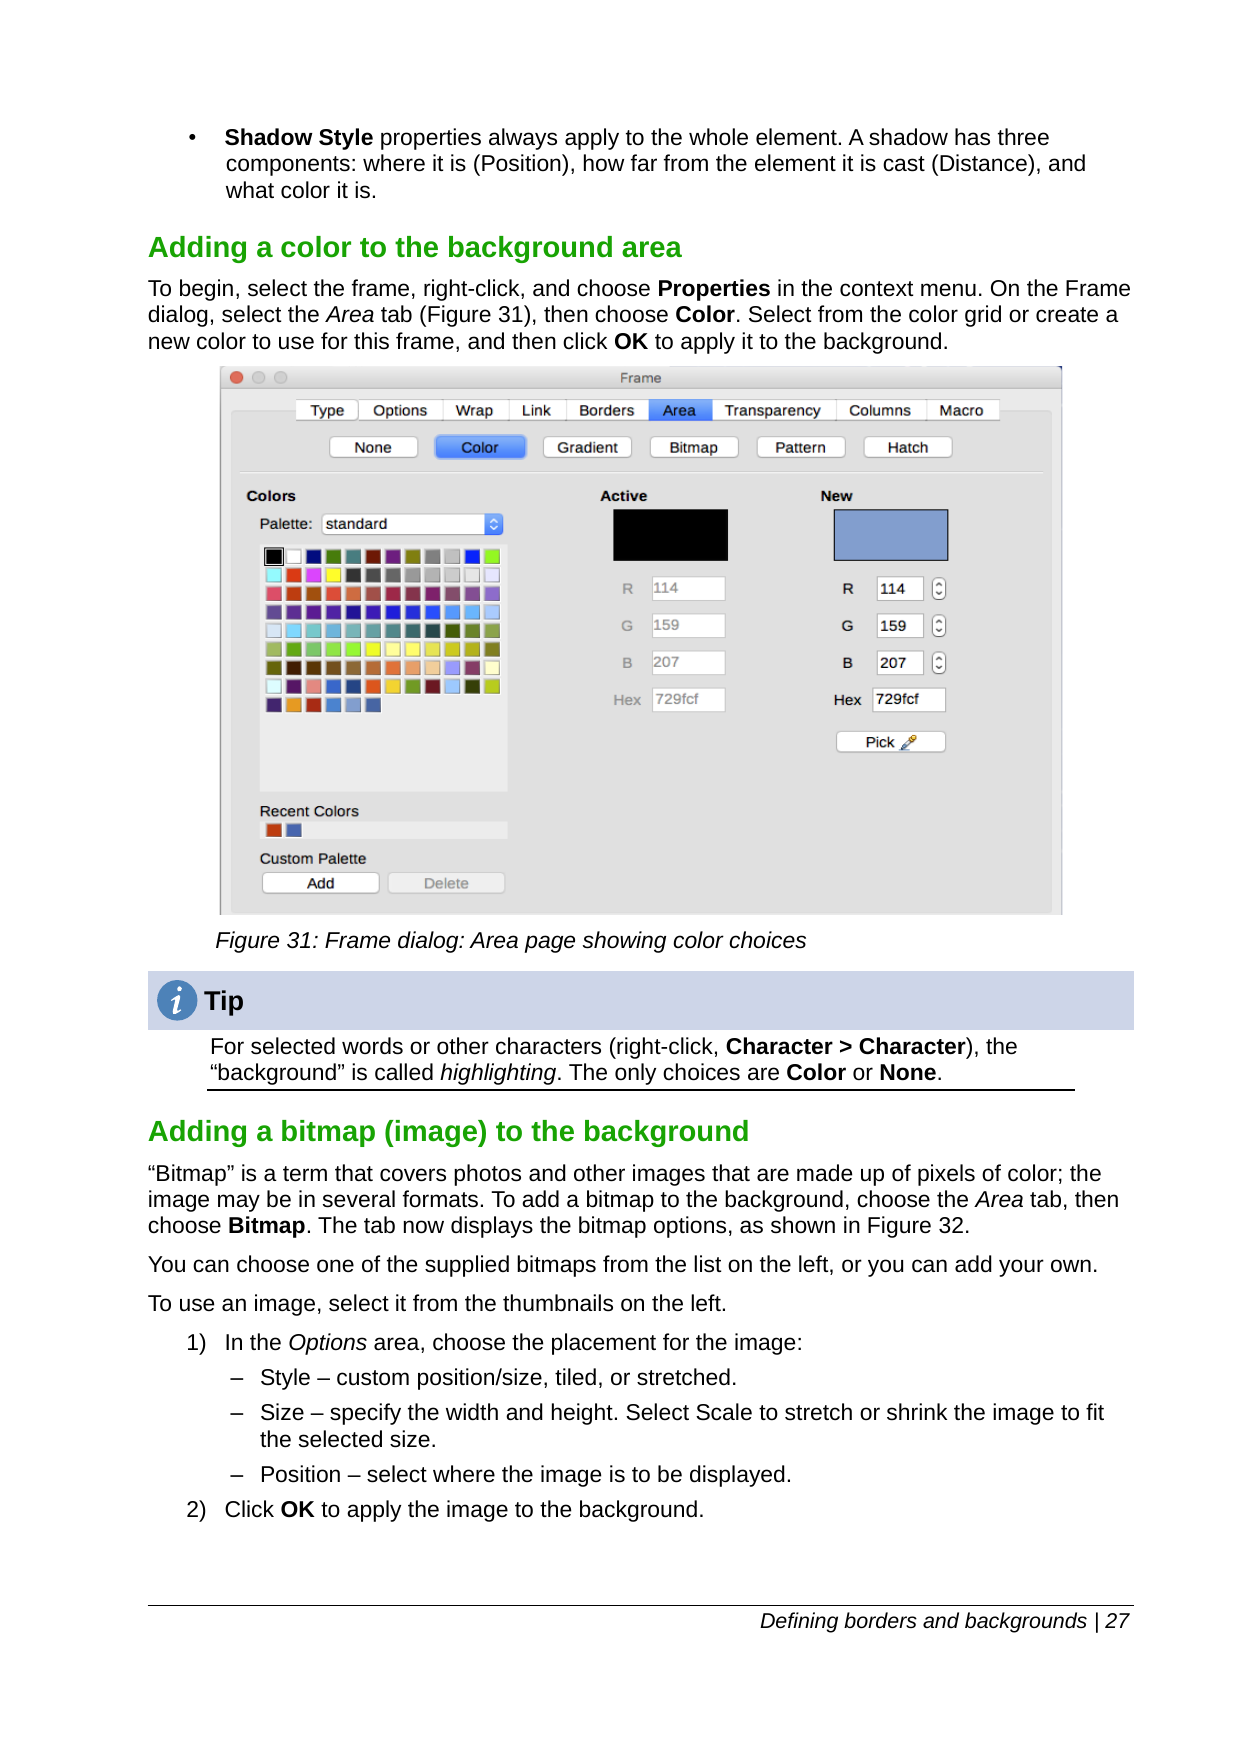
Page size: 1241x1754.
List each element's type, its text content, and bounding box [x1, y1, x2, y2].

text For selected words or other characters (right-click, Character > Character), the “background” is called highlighting. The only choices are Color or None. [207, 1030, 1075, 1089]
text “Bitmap” is a term that covers photos and other images that are made up of pixels of color; the image may be in several formats. To add a bitmap to the background, choose the Area tab, then choose Bitmap. The tab now displays the bitmap options, as shown in Figure 32. [148, 1160, 1134, 1239]
list In the Options area, choose the placement for the image: [207, 1329, 1134, 1355]
picture [219, 366, 1063, 915]
text Figure 31: Frame dialog: Area page showing color choices [215, 927, 1067, 953]
list Click OK to apply the image to the background. [207, 1496, 1134, 1522]
subtitle Tip [148, 971, 1134, 1030]
text You can choose one of the supplied bitmaps from the list on the left, or you can add your own. [148, 1251, 1134, 1278]
subtitle Adding a bitmap (image) to the background [148, 1114, 1134, 1148]
subtitle Adding a color to the background area [148, 229, 1134, 263]
list Shadow Style properties always apply to the whole element. A shadow has three components: where it is (Position), how far from the element it is cast (Distance), and what color it is. [185, 121, 1134, 206]
text To use an image, select it from the thumbnails on the left. [148, 1290, 1134, 1316]
list Size – specify the width and height. Select Scale to stretch or shrink the image to fit the selected size. [230, 1399, 1134, 1452]
list Style – custom position/size, tiled, or stretched. [230, 1364, 1134, 1391]
list Position – select where the image is to be displayed. [230, 1461, 1134, 1487]
text To begin, select the frame, right-click, and choose Properties in the context menu. On the Frame dialog, select the Area tab (Figure 31), then choose Color. Select from the color grid or create a new color to use for this frame, and then click OK to apply it to the background. [148, 275, 1134, 354]
